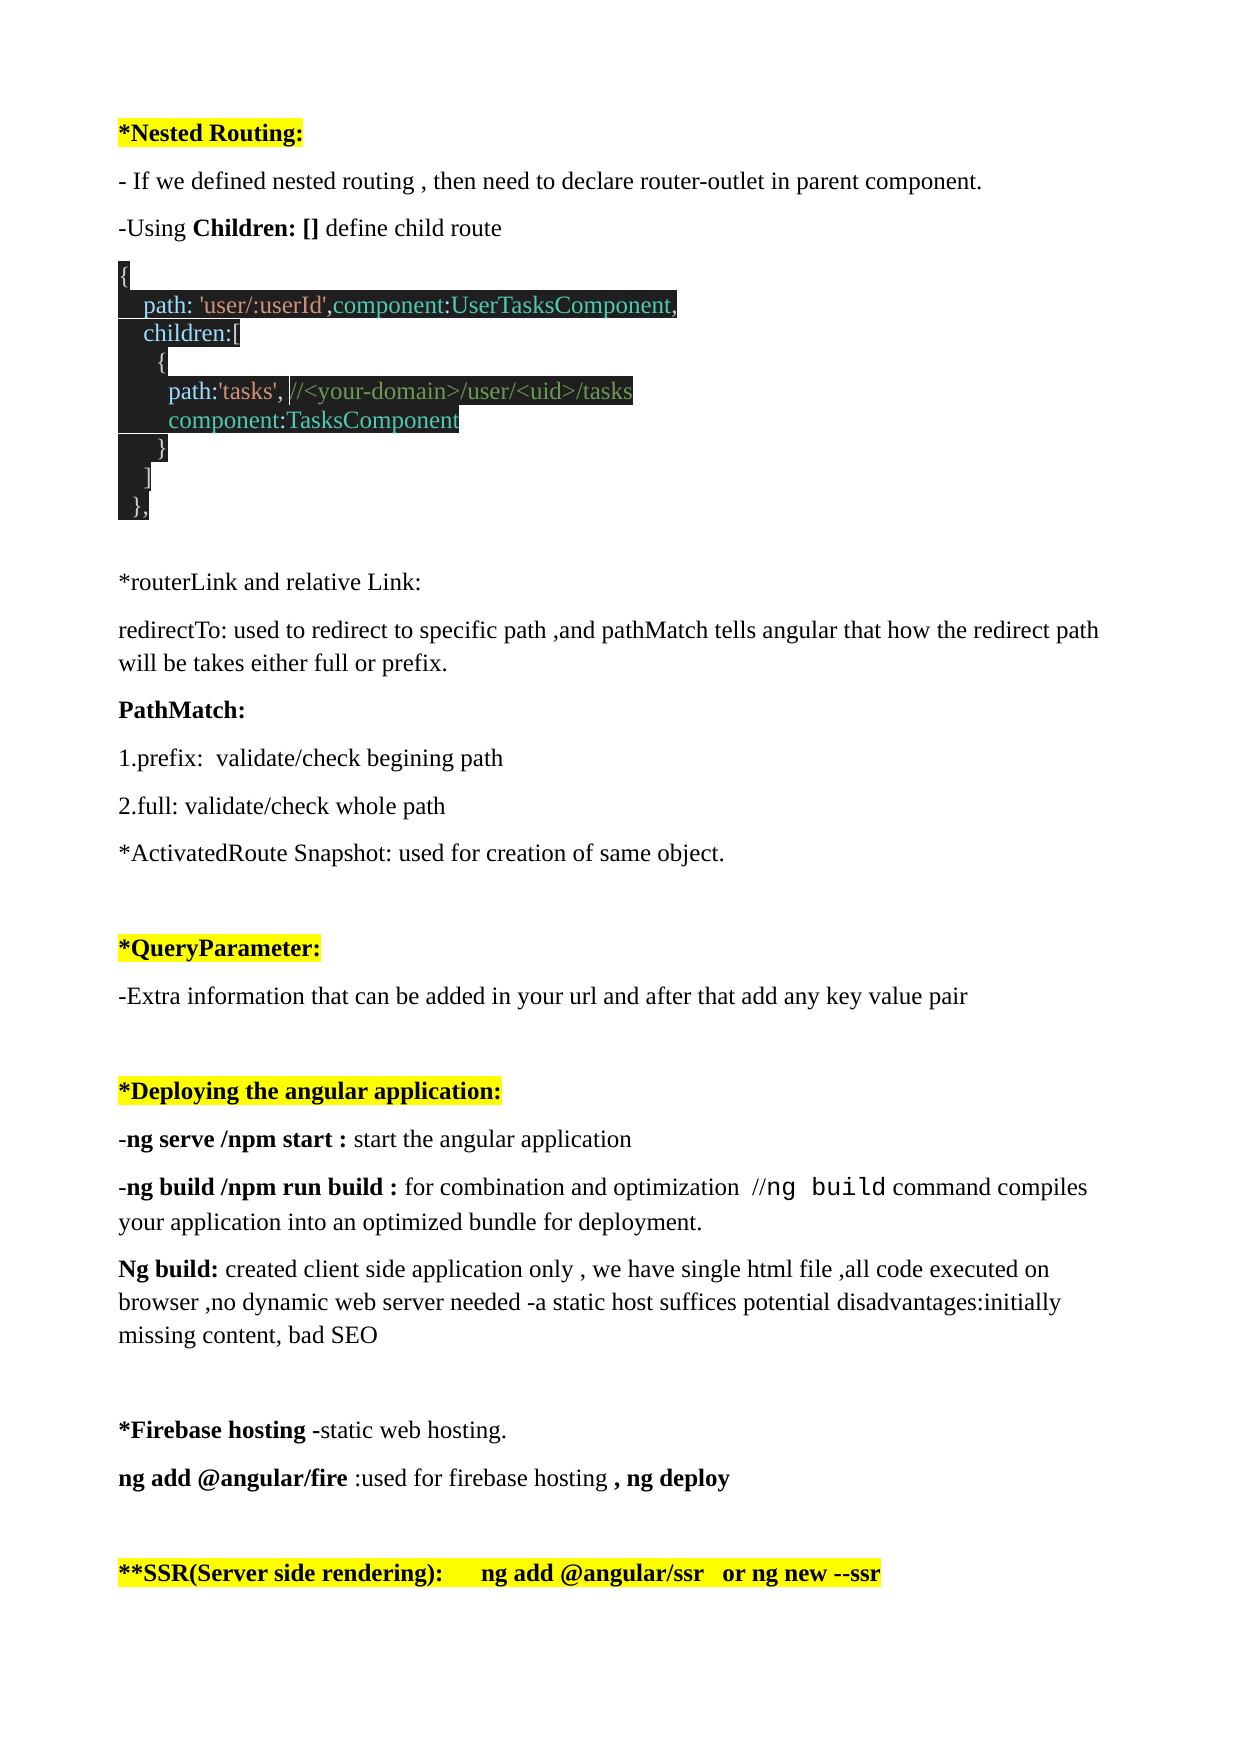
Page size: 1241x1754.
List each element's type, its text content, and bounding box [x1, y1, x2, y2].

text *Nested Routing: [118, 118, 1122, 147]
text -Using Children: [] define child route [118, 213, 1122, 242]
text { [118, 347, 1122, 376]
text redirectTo: used to redirect to specific path ,and pathMatch tells angular that how the redirect path will be takes either full or prefix. [118, 615, 1122, 677]
text 1.prefix: validate/check begining path [118, 743, 1122, 772]
text component:TasksComponent [118, 405, 1122, 433]
text } [118, 433, 1122, 462]
text 2.full: validate/check whole path [118, 791, 1122, 819]
text ng add @angular/fire :used for firebase hosting , ng deploy [118, 1463, 1122, 1492]
text -Extra information that can be added in your url and after that add any key value pair [118, 981, 1122, 1010]
text *Deploying the angular application: [118, 1076, 1122, 1105]
text *QueryParameter: [118, 933, 1122, 962]
text }, [118, 491, 1122, 520]
text - If we defined nested routing , then need to declare router-outlet in parent component. [118, 166, 1122, 194]
text **SSR(Server side rendering): ng add @angular/ssr or ng new --ssr [118, 1558, 1122, 1587]
text path:'tasks', //<your-domain>/user/<uid>/tasks [118, 376, 1122, 405]
text Ng build: created client side application only , we have single html file ,all code executed on browser ,no dynamic web server needed -a static host suffices potential disadvantages:initially missing content, bad SEO [118, 1254, 1122, 1349]
text -ng serve /npm start : start the angular application [118, 1124, 1122, 1153]
text { [118, 261, 1122, 290]
text PathMatch: [118, 696, 1122, 724]
text *Firebase hosting -static web hosting. [118, 1416, 1122, 1444]
text -ng build /npm run build : for combination and optimization //ng build command compiles your application into an optimized bundle for deployment. [118, 1172, 1122, 1235]
text path: 'user/:userId',component:UserTasksComponent, [118, 290, 1122, 318]
text *ActivatedRoute Snapshot: used for creation of same object. [118, 838, 1122, 867]
text ] [118, 462, 1122, 491]
text children:[ [118, 318, 1122, 347]
text *routerLink and relative Link: [118, 567, 1122, 596]
